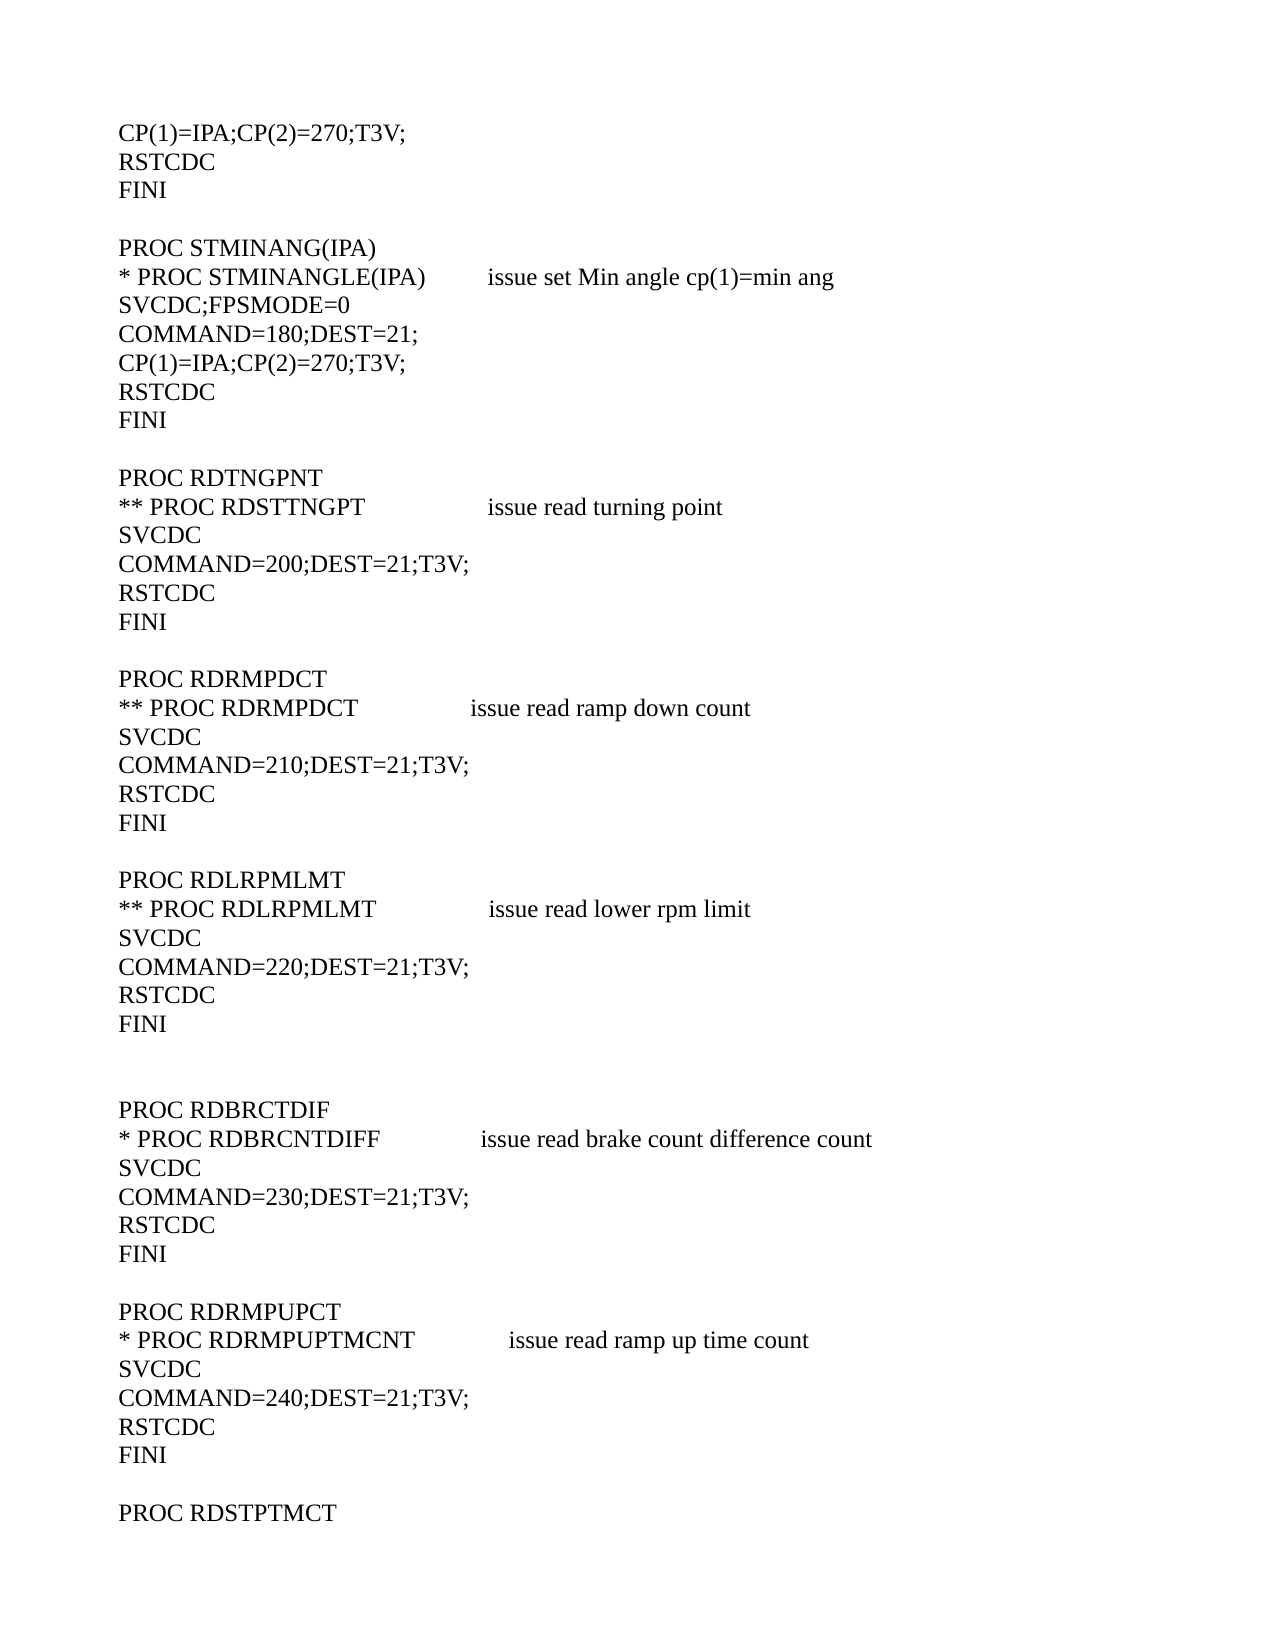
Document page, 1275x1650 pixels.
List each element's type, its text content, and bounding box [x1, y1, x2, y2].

text CP(1)=IPA;CP(2)=270;T3V; [118, 348, 1157, 377]
text ** PROC RDLRPMLMT issue read lower rpm limit [118, 894, 1157, 923]
text FINI [118, 1441, 1157, 1469]
text FINI [118, 808, 1157, 837]
text RSTCDC [118, 377, 1157, 406]
text SVCDC [118, 923, 1157, 952]
text PROC RDTNGPNT [118, 463, 1157, 492]
text SVCDC [118, 1153, 1157, 1182]
text RSTCDC [118, 147, 1157, 176]
text * PROC STMINANGLE(IPA) issue set Min angle cp(1)=min ang [118, 262, 1157, 291]
text ** PROC RDRMPDCT issue read ramp down count [118, 693, 1157, 722]
text RSTCDC [118, 779, 1157, 808]
text FINI [118, 1009, 1157, 1038]
text COMMAND=180;DEST=21; [118, 319, 1157, 348]
text CP(1)=IPA;CP(2)=270;T3V; [118, 118, 1157, 147]
text RSTCDC [118, 578, 1157, 607]
text COMMAND=240;DEST=21;T3V; [118, 1383, 1157, 1412]
text PROC RDLRPMLMT [118, 866, 1157, 894]
text FINI [118, 176, 1157, 204]
text RSTCDC [118, 1412, 1157, 1441]
text SVCDC [118, 521, 1157, 549]
text PROC RDRMPDCT [118, 664, 1157, 693]
text FINI [118, 406, 1157, 434]
text FINI [118, 607, 1157, 636]
text RSTCDC [118, 1211, 1157, 1239]
text * PROC RDRMPUPTMCNT issue read ramp up time count [118, 1326, 1157, 1354]
text PROC RDSTPTMCT [118, 1498, 1157, 1527]
text PROC RDRMPUPCT [118, 1297, 1157, 1326]
text SVCDC [118, 1354, 1157, 1383]
text SVCDC;FPSMODE=0 [118, 291, 1157, 319]
text FINI [118, 1239, 1157, 1268]
text * PROC RDBRCNTDIFF issue read brake count difference count [118, 1124, 1157, 1153]
text COMMAND=230;DEST=21;T3V; [118, 1182, 1157, 1211]
text PROC RDBRCTDIF [118, 1096, 1157, 1124]
text RSTCDC [118, 981, 1157, 1009]
text COMMAND=210;DEST=21;T3V; [118, 751, 1157, 779]
text COMMAND=220;DEST=21;T3V; [118, 952, 1157, 981]
text PROC STMINANG(IPA) [118, 233, 1157, 262]
text COMMAND=200;DEST=21;T3V; [118, 549, 1157, 578]
text SVCDC [118, 722, 1157, 751]
text ** PROC RDSTTNGPT issue read turning point [118, 492, 1157, 521]
